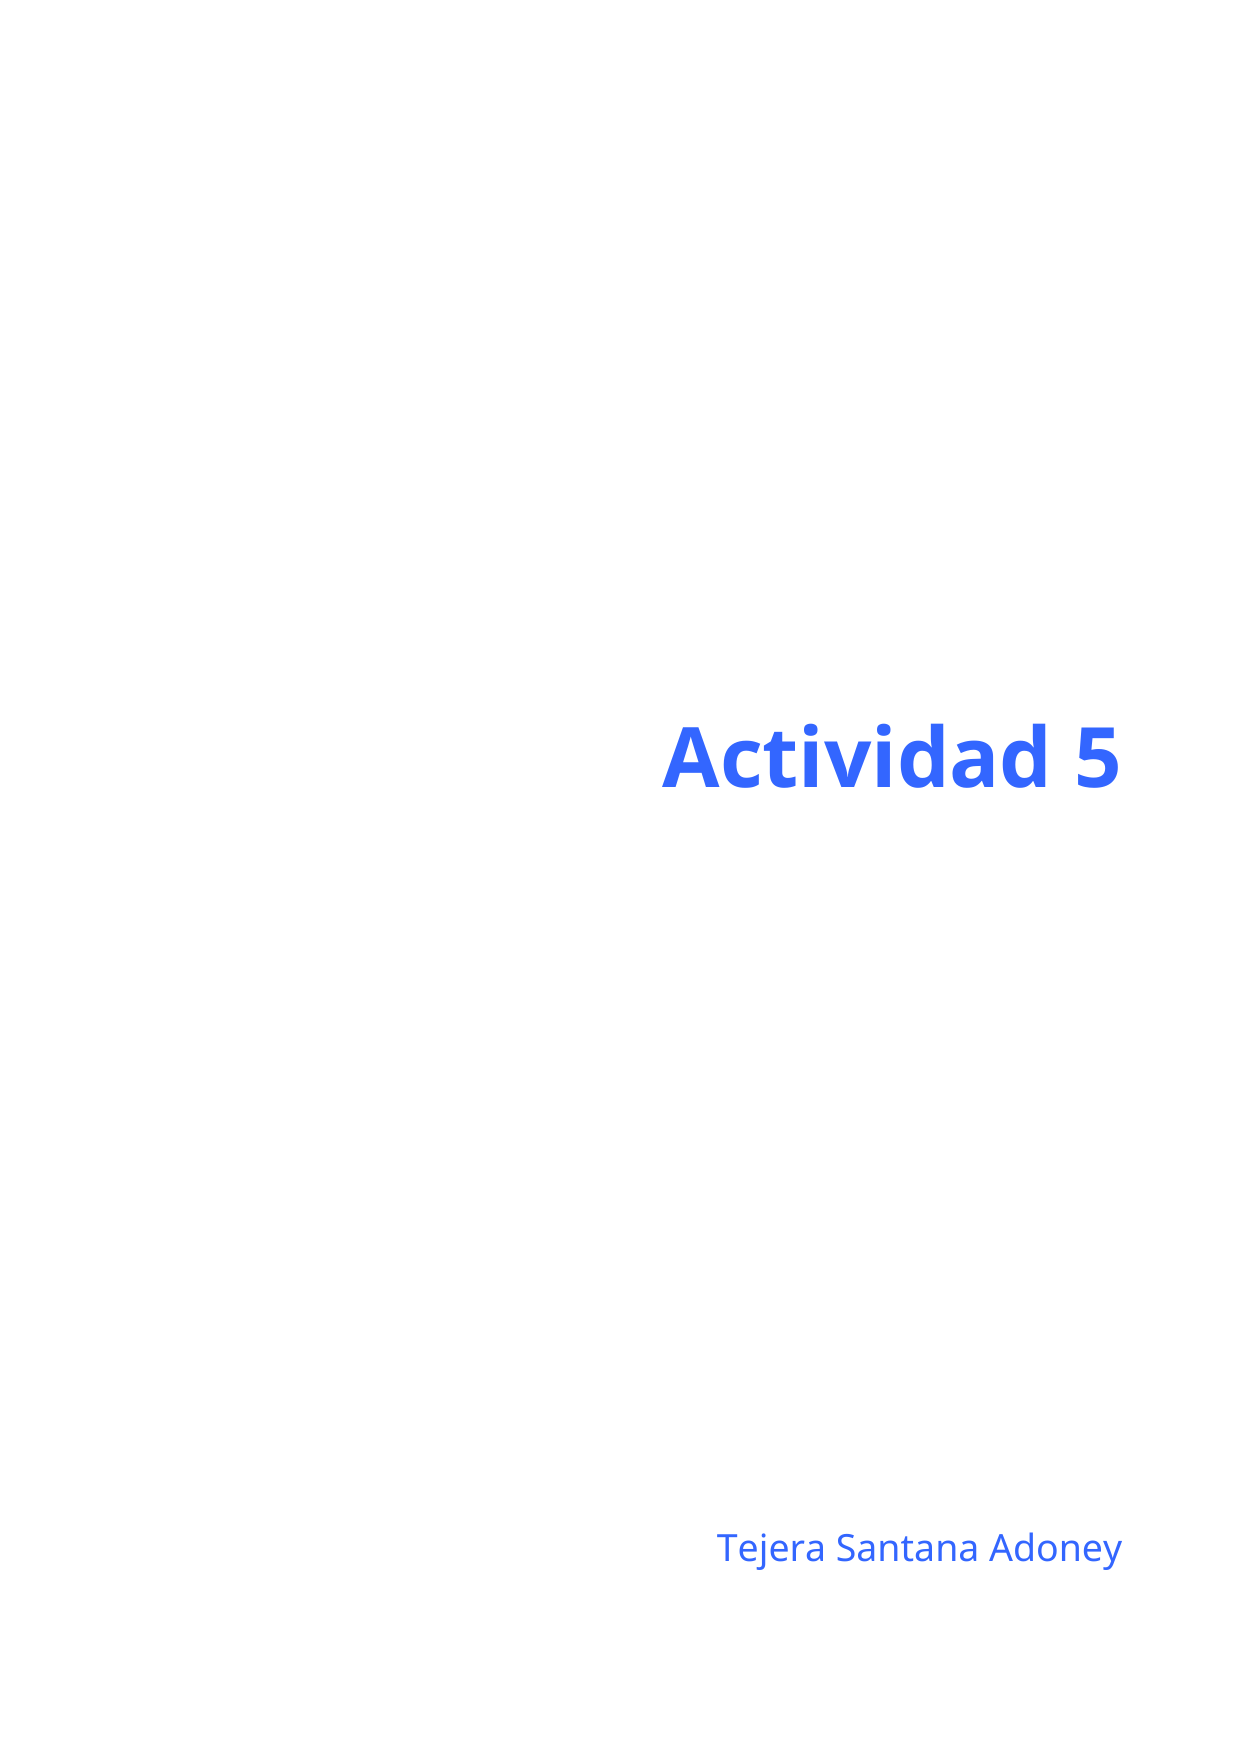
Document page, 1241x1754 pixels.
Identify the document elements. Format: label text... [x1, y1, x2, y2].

text Actividad 5 [118, 698, 1122, 812]
text Tejera Santana Adoney [118, 1522, 1122, 1573]
